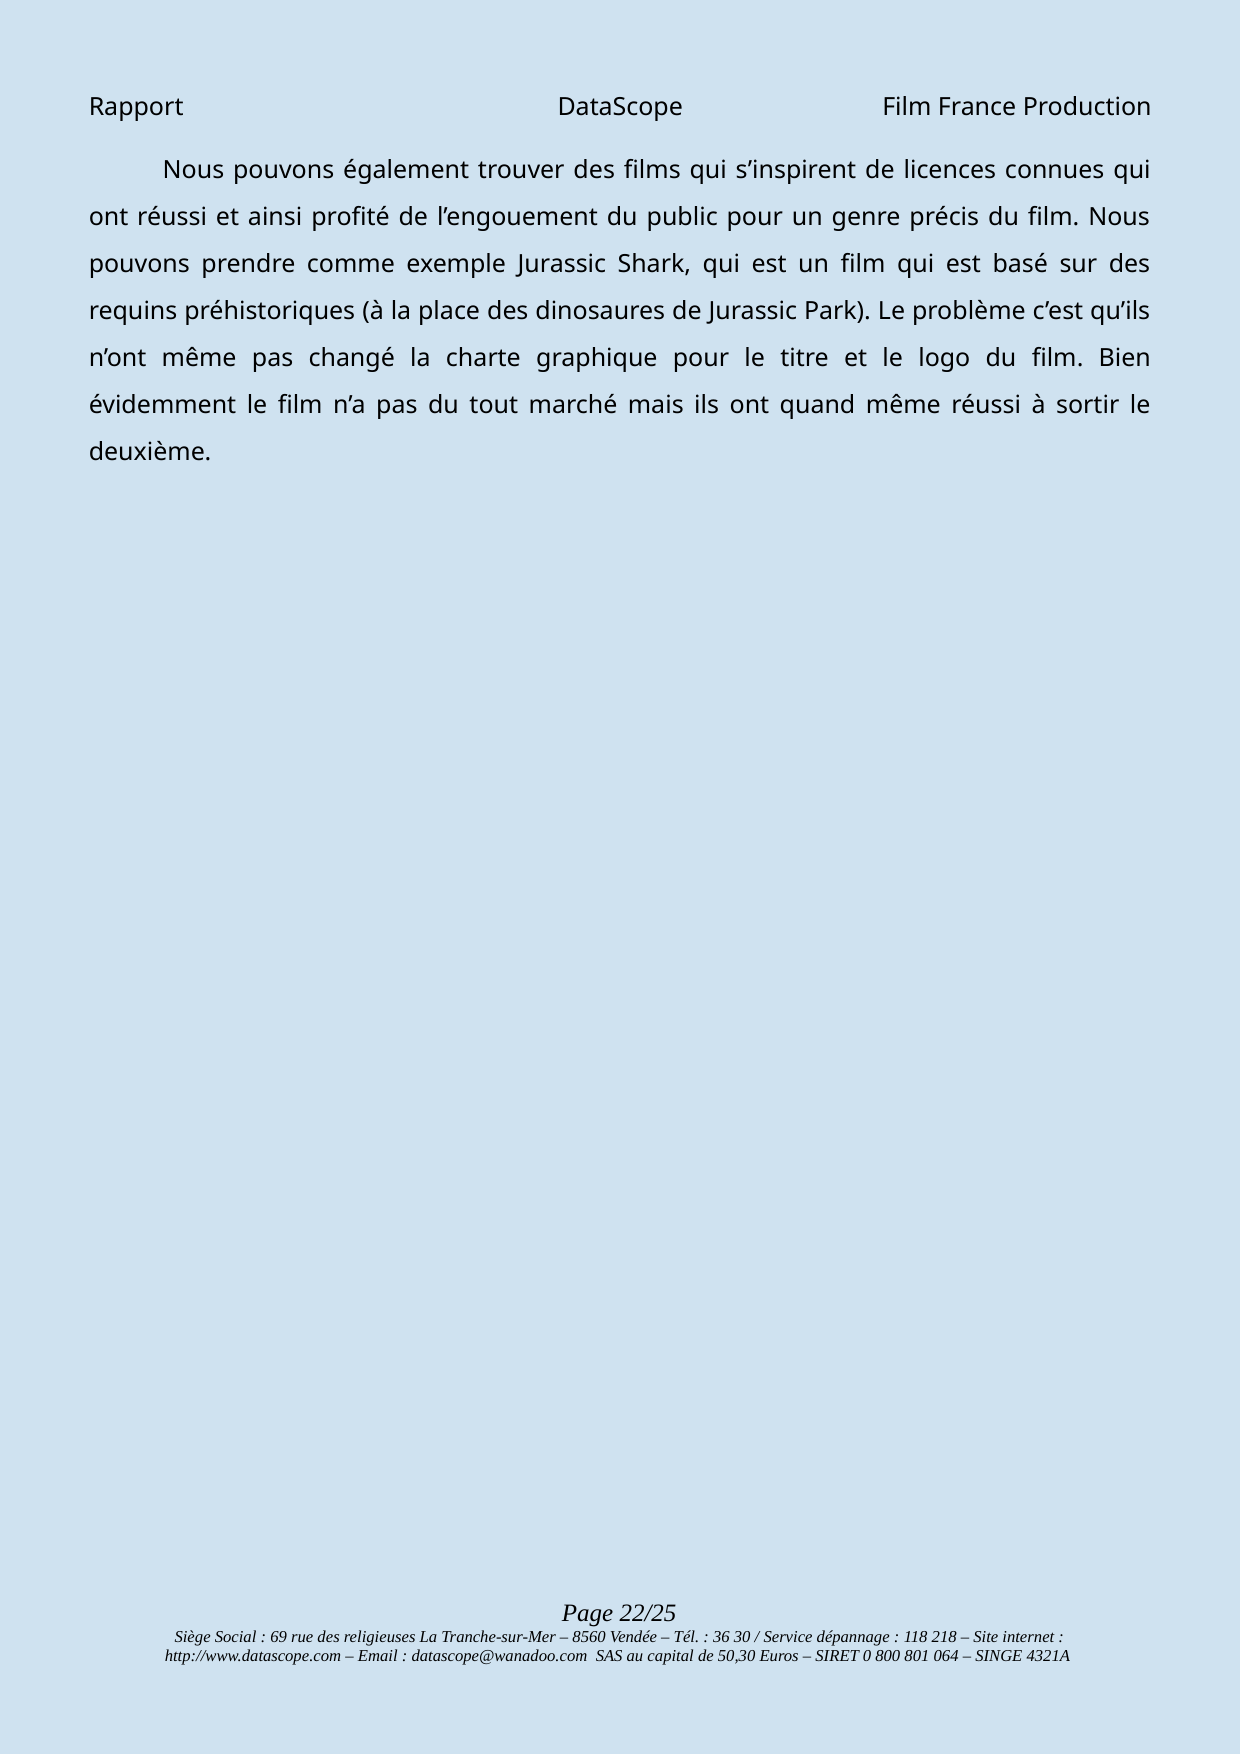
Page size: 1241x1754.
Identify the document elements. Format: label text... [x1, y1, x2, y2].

text Nous pouvons également trouver des films qui s’inspirent de licences connues qui ont réussi et ainsi profité de l’engouement du public pour un genre précis du film. Nous pouvons prendre comme exemple Jurassic Shark, qui est un film qui est basé sur des requins préhistoriques (à la place des dinosaures de Jurassic Park). Le problème c’est qu’ils n’ont même pas changé la charte graphique pour le titre et le logo du film. Bien évidemment le film n’a pas du tout marché mais ils ont quand même réussi à sortir le deuxième. [88, 152, 1152, 468]
